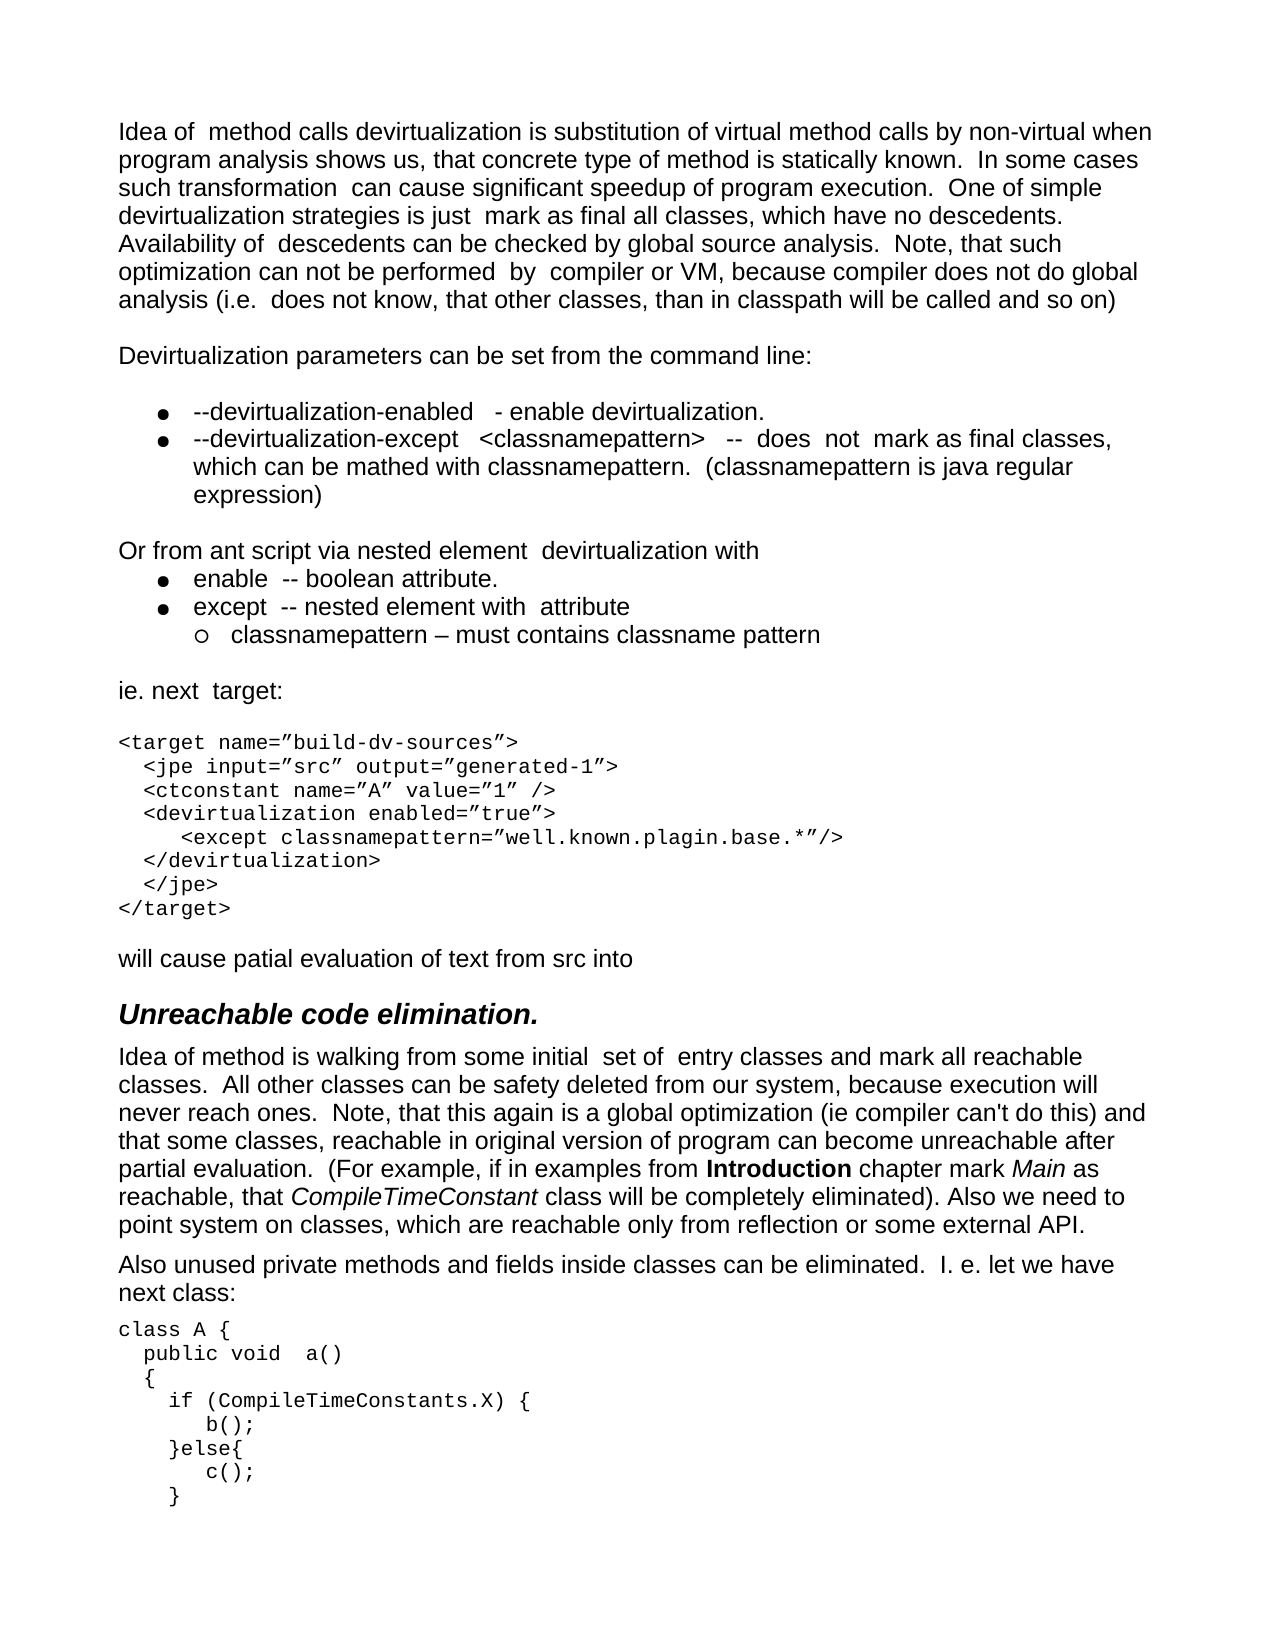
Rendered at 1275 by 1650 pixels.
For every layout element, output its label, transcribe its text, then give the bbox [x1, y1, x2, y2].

list classnamepattern – must contains classname pattern [193, 621, 1157, 648]
text </devirtualization> [118, 851, 1157, 874]
text ie. next target: [118, 676, 1157, 704]
text <except classnamepattern=”well.known.plagin.base.*”/> [118, 827, 1157, 851]
text <jpe input=”src” output=”generated-1”> [118, 756, 1157, 779]
text { [118, 1367, 1157, 1390]
text b(); [118, 1414, 1157, 1438]
text Idea of method is walking from some initial set of entry classes and mark all reachable classes. All other classes can be safety deleted from our system, because execution will never reach ones. Note, that this again is a global optimization (ie compiler can't do this) and that some classes, reachable in original version of program can become unreachable after partial evaluation. (For example, if in examples from Introduction chapter mark Main as reachable, that CompileTimeConstant class will be completely eliminated). Also we need to point system on classes, which are reachable only from reflection or some external API. [118, 1043, 1157, 1238]
subtitle Unreachable code elimination. [118, 998, 1157, 1031]
text Idea of method calls devirtualization is substitution of virtual method calls by non-virtual when program analysis shows us, that concrete type of method is statically known. In some cases such transformation can cause significant speedup of program execution. One of simple devirtualization strategies is just mark as final all classes, which have no descedents. Availability of descedents can be checked by global source analysis. Note, that such optimization can not be performed by compiler or VM, because compiler does not do global analysis (i.e. does not know, that other classes, than in classpath will be called and so on) [118, 118, 1157, 313]
text Also unused private methods and fields inside classes can be eliminated. I. e. let we have next class: [118, 1251, 1157, 1307]
text } [118, 1485, 1157, 1508]
text will cause patial evaluation of text from src into [118, 945, 1157, 973]
text <ctconstant name=”A” value=”1” /> [118, 779, 1157, 803]
text }else{ [118, 1438, 1157, 1461]
text <devirtualization enabled=”true”> [118, 803, 1157, 827]
list enable -- boolean attribute. [156, 565, 1157, 593]
list except -- nested element with attribute [156, 593, 1157, 621]
text if (CompileTimeConstants.X) { [118, 1390, 1157, 1414]
text c(); [118, 1461, 1157, 1485]
text </target> [118, 898, 1157, 921]
text Devirtualization parameters can be set from the command line: [118, 341, 1157, 369]
text <target name=”build-dv-sources”> [118, 732, 1157, 756]
list --devirtualization-enabled - enable devirtualization. [156, 397, 1157, 425]
text public void a() [118, 1343, 1157, 1367]
list --devirtualization-except <classnamepattern> -- does not mark as final classes, which can be mathed with classnamepattern. (classnamepattern is java regular expression) [156, 425, 1157, 509]
text class A { [118, 1319, 1157, 1343]
text Or from ant script via nested element devirtualization with [118, 537, 1157, 565]
text </jpe> [118, 874, 1157, 898]
